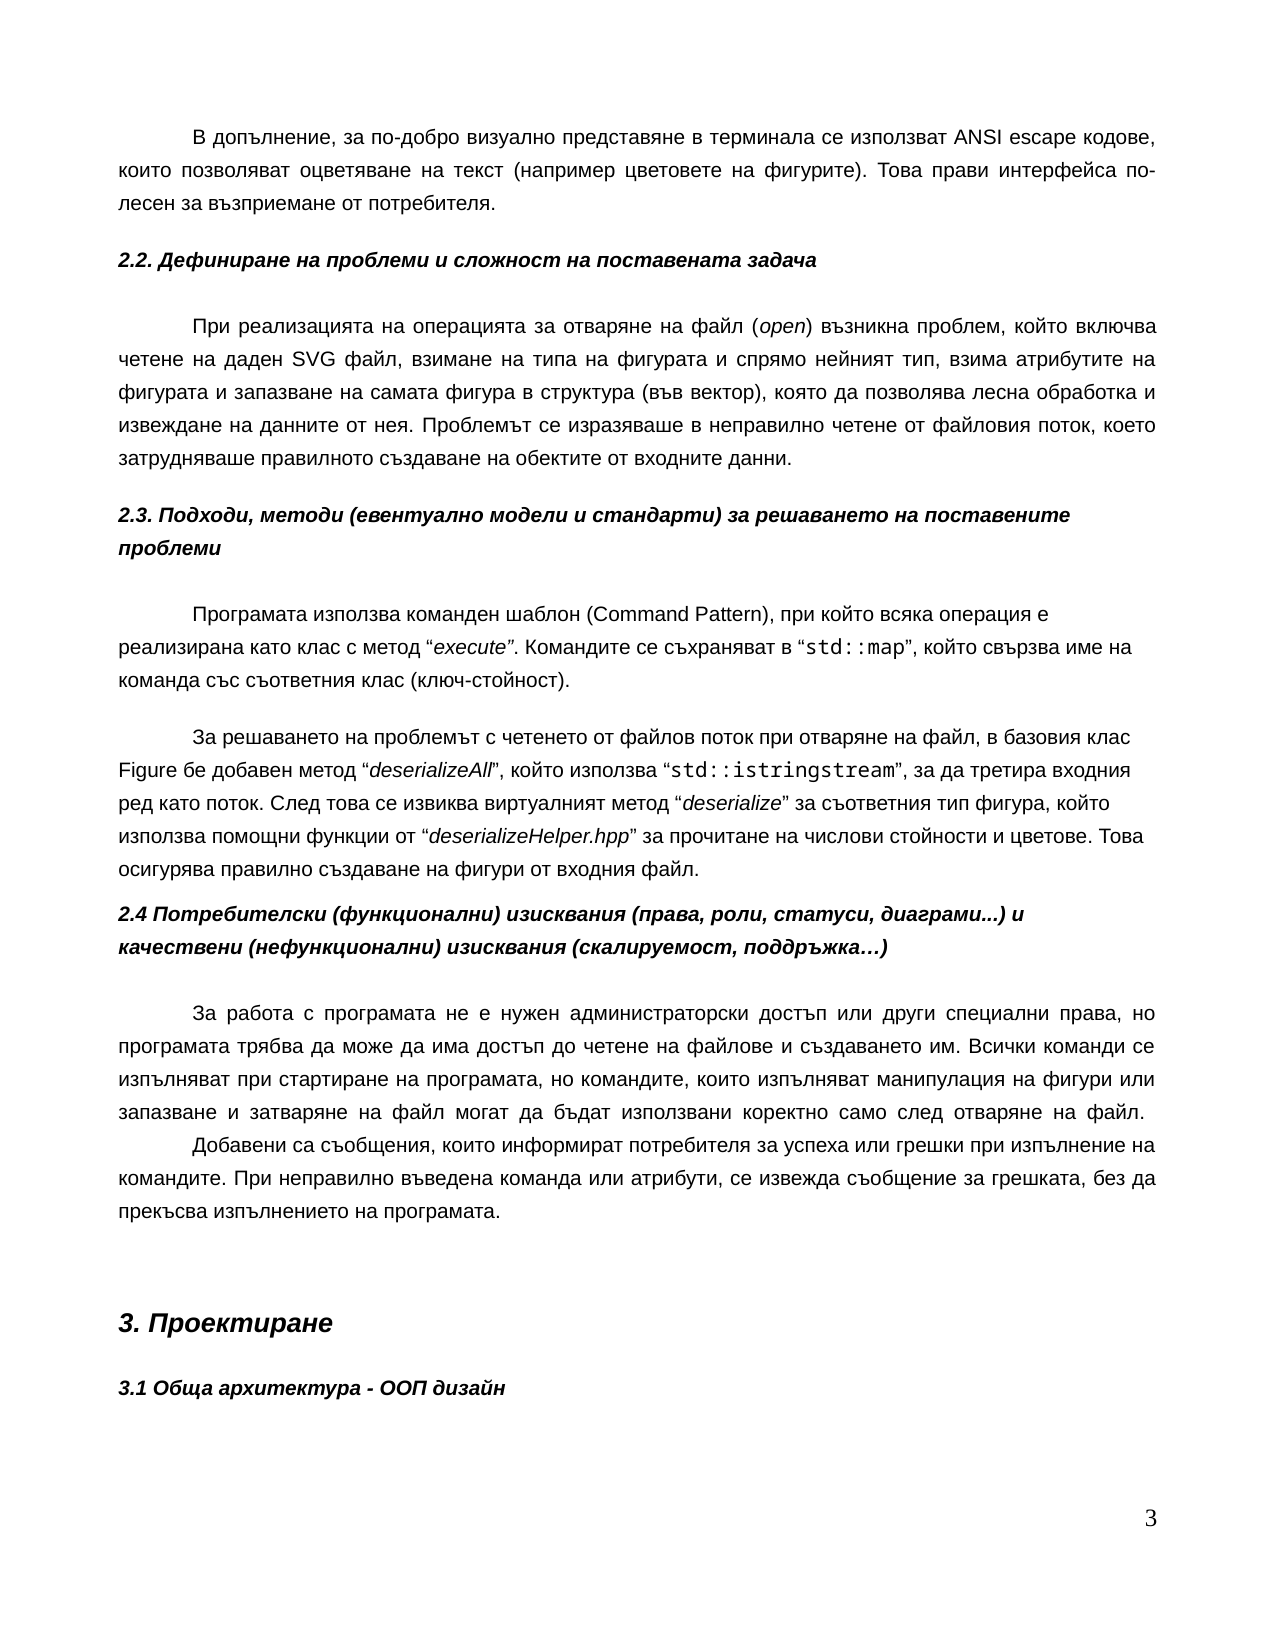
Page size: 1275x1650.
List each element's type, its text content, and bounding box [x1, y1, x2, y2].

text При реализацията на операцията за отваряне на файл (open) възникна проблем, който включва четене на даден SVG файл, взимане на типа на фигурата и спрямо нейният тип, взима атрибутите на фигурата и запазване на самата фигура в структура (във вектор), която да позволява лесна обработка и извеждане на данните от нея. Проблемът се изразяваше в неправилно четене от файловия поток, което затрудняваше правилното създаване на обектите от входните данни. [118, 307, 1157, 472]
text 2.3. Подходи, методи (евентуално модели и стандарти) за решаването на поставените проблеми [118, 496, 1157, 562]
text За решаването на проблемът с четенето от файлов поток при отваряне на файл, в базовия клас Figure бе добавен метод “deserializeAll”, който използва “std::istringstream”, за да третира входния ред като поток. След това се извиква виртуалният метод “deserialize” за съответния тип фигура, който използва помощни функции от “deserializeHelper.hpp” за прочитане на числови стойности и цветове. Това осигурява правилно създаване на фигури от входния файл. [118, 718, 1157, 883]
text За работа с програмата не е нужен администраторски достъп или други специални права, но програмата трябва да може да има достъп до четене на файлове и създаването им. Всички команди се изпълняват при стартиране на програмата, но командите, които изпълняват манипулация на фигури или запазване и затваряне на файл могат да бъдат използвани коректно само след отваряне на файл. Добавени са съобщения, които информират потребителя за успеха или грешки при изпълнение на командите. При неправилно въведена команда или атрибути, се извежда съобщение за грешката, без да прекъсва изпълнението на програмата. [118, 994, 1157, 1225]
text 2.2. Дефиниране на проблеми и сложност на поставената задача [118, 241, 1157, 274]
text 3. Проектиране [118, 1306, 1157, 1339]
text 3.1 Обща архитектура - ООП дизайн [118, 1369, 1157, 1402]
text В допълнение, за по-добро визуално представяне в терминала се използват ANSI escape кодове, които позволяват оцветяване на текст (например цветовете на фигурите). Това прави интерфейса по-лесен за възприемане от потребителя. [118, 118, 1157, 217]
text Програмата използва команден шаблон (Command Pattern), при който всяка операция е реализирана като клас с метод “execute”. Командите се съхраняват в “std::map”, който свързва име на команда със съответния клас (ключ-стойност). [118, 595, 1157, 694]
text 2.4 Потребителски (функционални) изисквания (права, роли, статуси, диаграми...) и качествени (нефункционални) изисквания (скалируемост, поддръжка…) [118, 895, 1157, 961]
